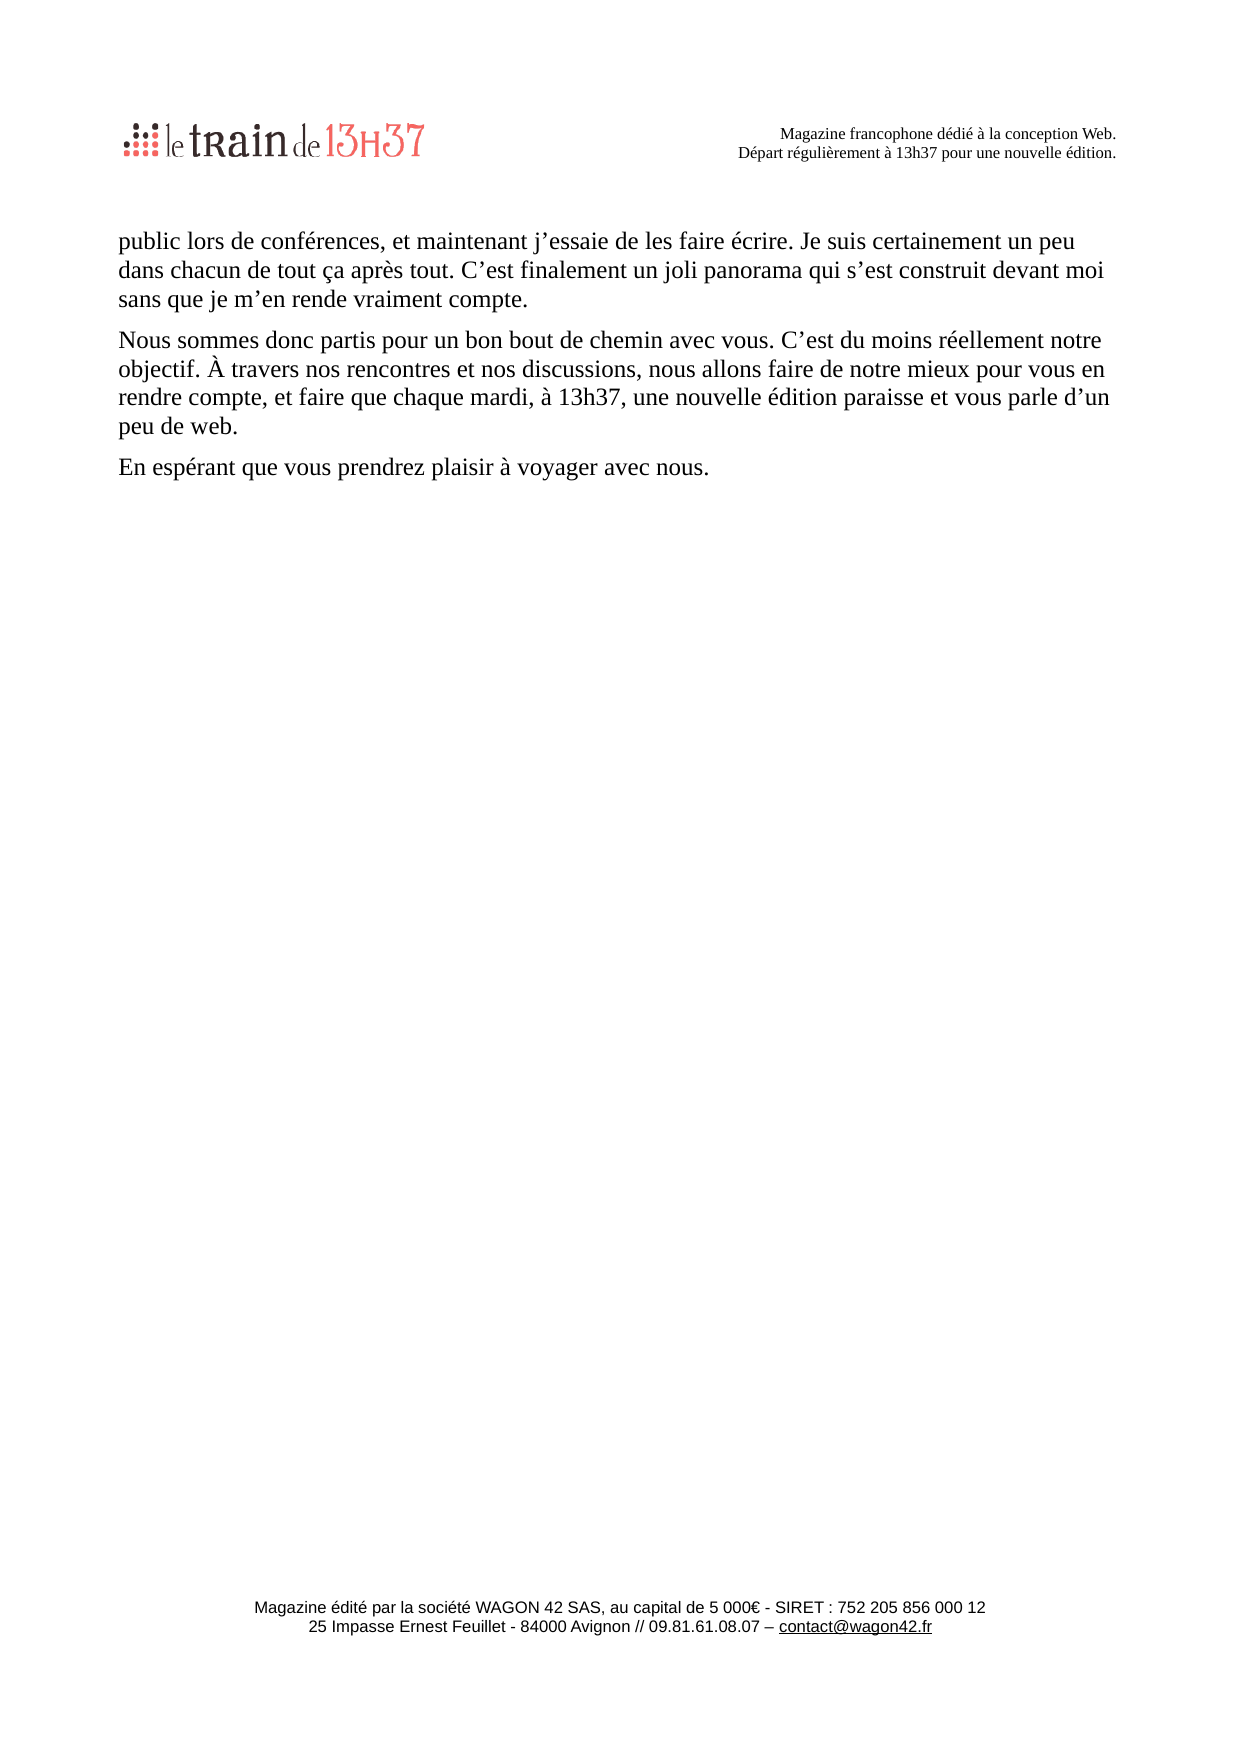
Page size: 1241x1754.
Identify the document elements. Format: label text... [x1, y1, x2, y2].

picture [123, 123, 425, 157]
text Nous sommes donc partis pour un bon bout de chemin avec vous. C’est du moins réellement notre objectif. À travers nos rencontres et nos discussions, nous allons faire de notre mieux pour vous en rendre compte, et faire que chaque mardi, à 13h37, une nouvelle édition paraisse et vous parle d’un peu de web. [118, 325, 1122, 440]
text public lors de conférences, et maintenant j’essaie de les faire écrire. Je suis certainement un peu dans chacun de tout ça après tout. C’est finalement un joli panorama qui s’est construit devant moi sans que je m’en rende vraiment compte. [118, 226, 1122, 312]
text En espérant que vous prendrez plaisir à voyager avec nous. [118, 452, 1122, 481]
